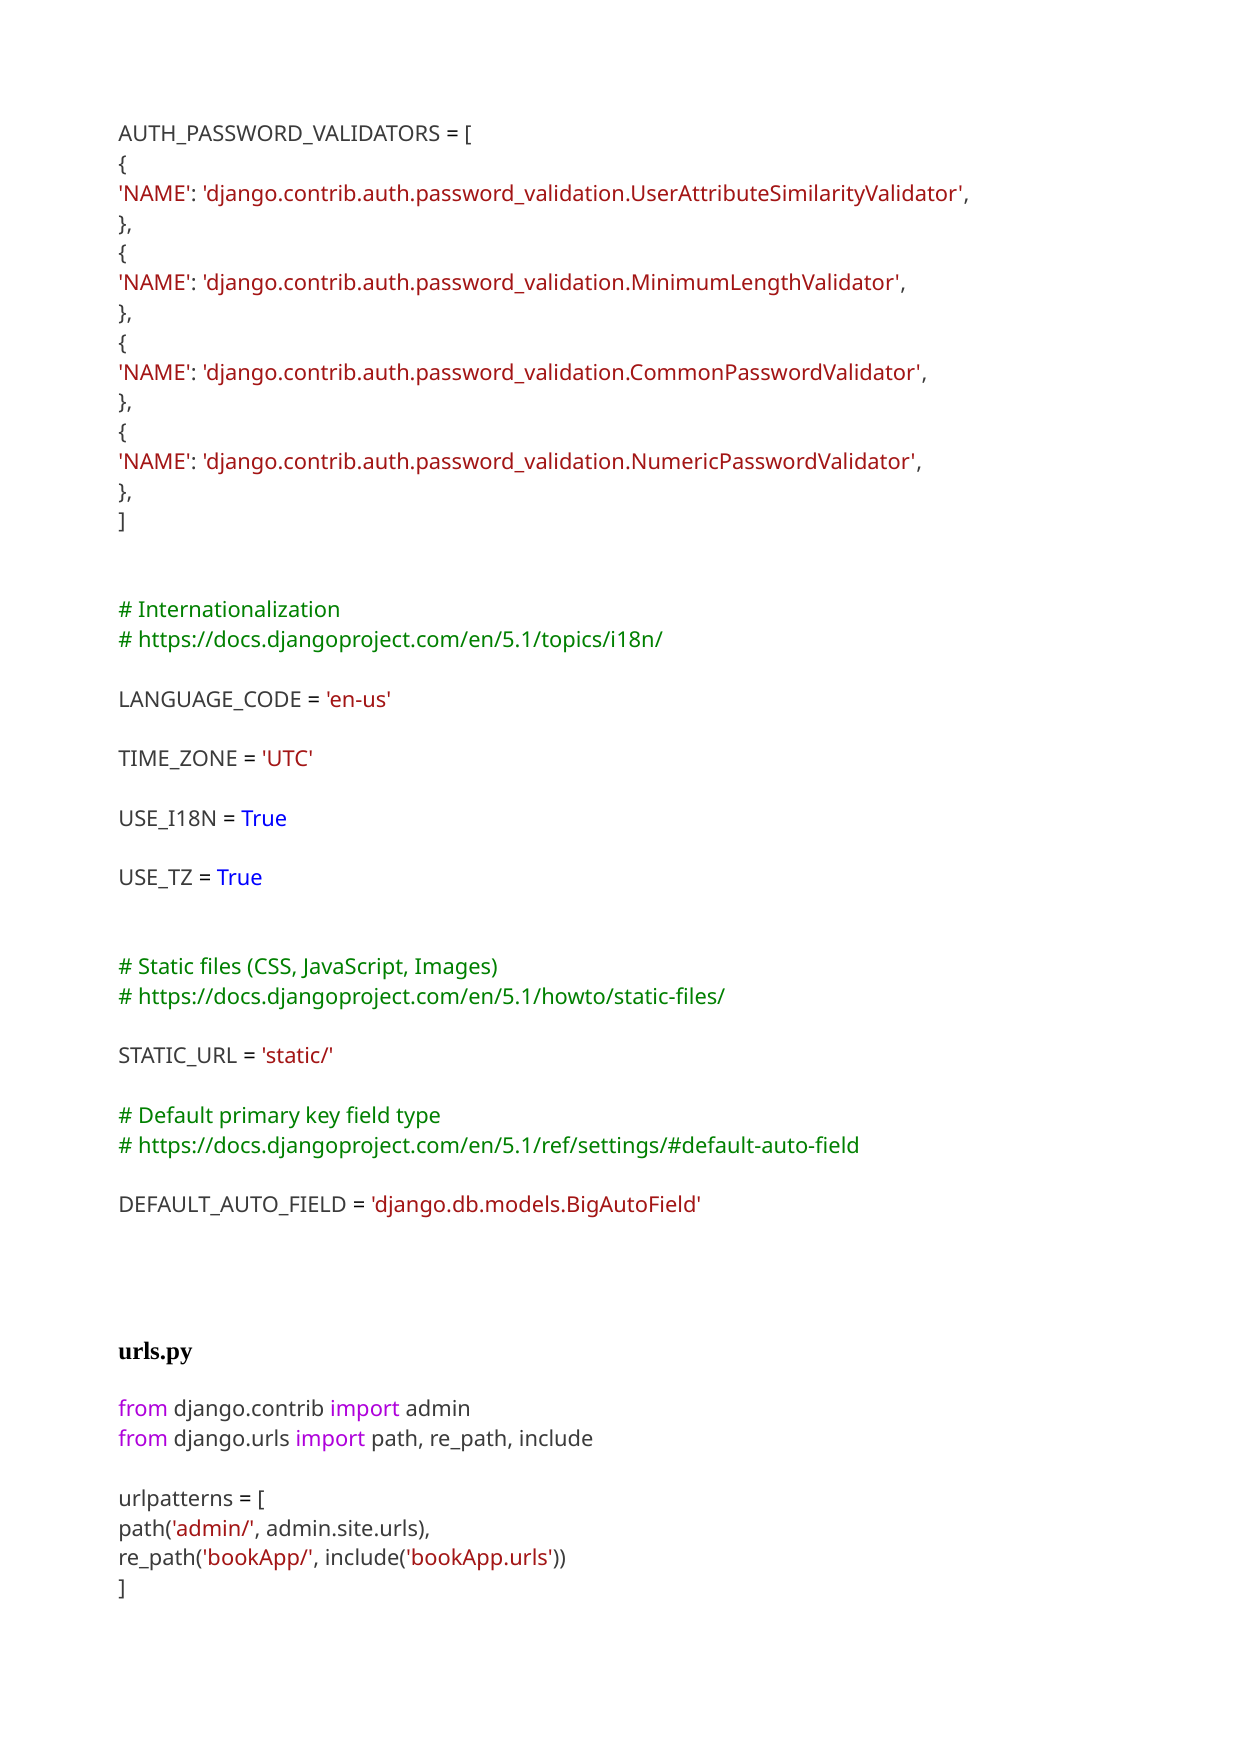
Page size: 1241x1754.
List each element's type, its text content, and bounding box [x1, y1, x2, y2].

text urls.py [118, 1336, 1122, 1365]
text AUTH_PASSWORD_VALIDATORS = [ [118, 118, 1122, 148]
text { [118, 327, 1122, 356]
text # https://docs.djangoproject.com/en/5.1/topics/i18n/ [118, 624, 1122, 654]
text path('admin/', admin.site.urls), [118, 1512, 1122, 1542]
text from django.urls import path, re_path, include [118, 1423, 1122, 1453]
text # https://docs.djangoproject.com/en/5.1/ref/settings/#default-auto-field [118, 1129, 1122, 1159]
text DEFAULT_AUTO_FIELD = 'django.db.models.BigAutoField' [118, 1189, 1122, 1219]
text urlpatterns = [ [118, 1483, 1122, 1512]
text TIME_ZONE = 'UTC' [118, 743, 1122, 773]
text { [118, 237, 1122, 267]
text 'NAME': 'django.contrib.auth.password_validation.UserAttributeSimilarityValidator', [118, 178, 1122, 207]
text }, [118, 297, 1122, 327]
text re_path('bookApp/', include('bookApp.urls')) [118, 1542, 1122, 1572]
text from django.contrib import admin [118, 1393, 1122, 1423]
text USE_I18N = True [118, 803, 1122, 832]
text USE_TZ = True [118, 862, 1122, 892]
text }, [118, 476, 1122, 505]
text # Default primary key field type [118, 1100, 1122, 1129]
text # https://docs.djangoproject.com/en/5.1/howto/static-files/ [118, 981, 1122, 1011]
text 'NAME': 'django.contrib.auth.password_validation.NumericPasswordValidator', [118, 446, 1122, 476]
text }, [118, 386, 1122, 416]
text { [118, 148, 1122, 178]
text 'NAME': 'django.contrib.auth.password_validation.MinimumLengthValidator', [118, 267, 1122, 297]
text ] [118, 1572, 1122, 1602]
text ] [118, 505, 1122, 535]
text }, [118, 207, 1122, 237]
text # Internationalization [118, 594, 1122, 624]
text 'NAME': 'django.contrib.auth.password_validation.CommonPasswordValidator', [118, 356, 1122, 386]
text # Static files (CSS, JavaScript, Images) [118, 951, 1122, 981]
text { [118, 416, 1122, 446]
text STATIC_URL = 'static/' [118, 1040, 1122, 1070]
text LANGUAGE_CODE = 'en-us' [118, 684, 1122, 713]
